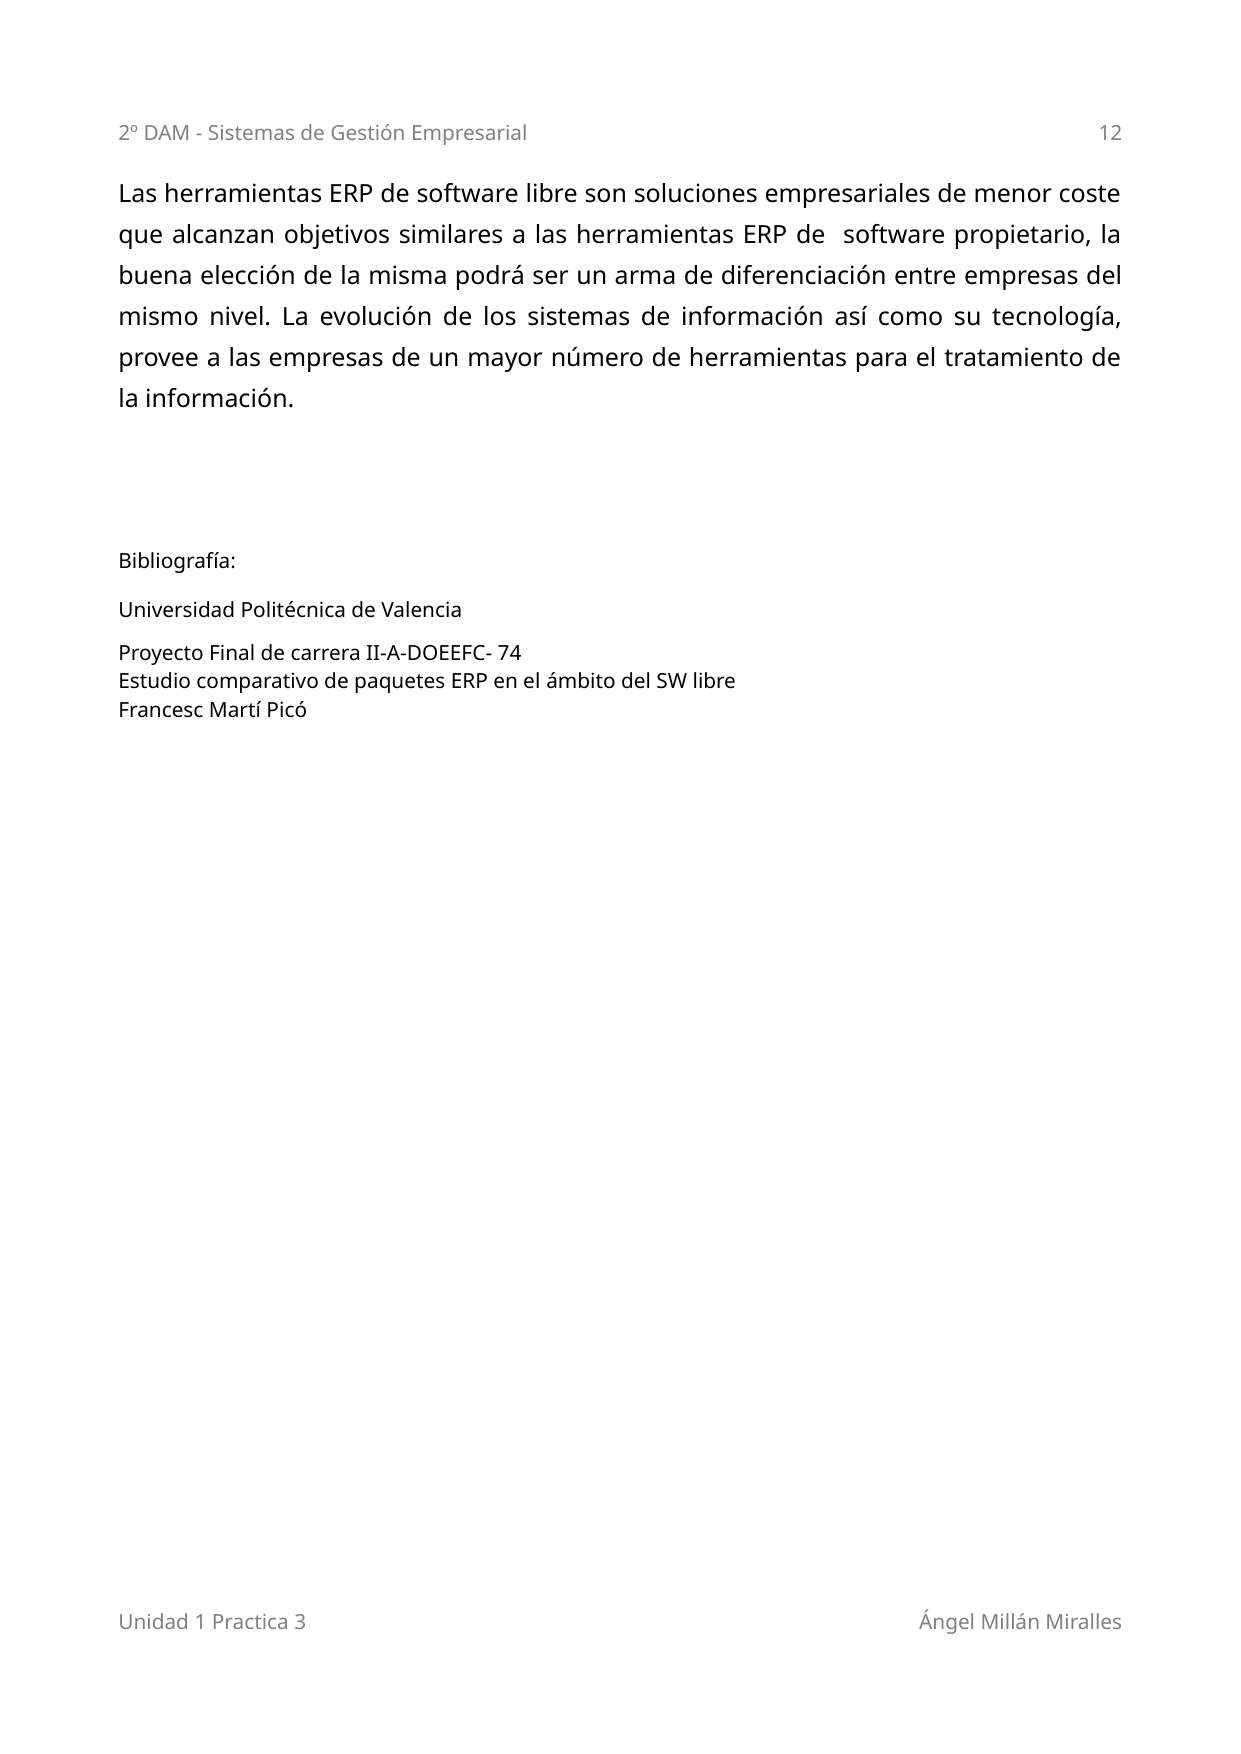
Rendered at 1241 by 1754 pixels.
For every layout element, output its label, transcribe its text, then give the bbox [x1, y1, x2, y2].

text Proyecto Final de carrera II-A-DOEEFC- 74 [118, 638, 1122, 667]
text Universidad Politécnica de Valencia [118, 595, 1122, 623]
text Francesc Martí Picó [118, 695, 1122, 723]
text Estudio comparativo de paquetes ERP en el ámbito del SW libre [118, 667, 1122, 695]
text Bibliografía: [118, 546, 1122, 575]
text Las herramientas ERP de software libre son soluciones empresariales de menor coste que alcanzan objetivos similares a las herramientas ERP de software propietario, la buena elección de la misma podrá ser un arma de diferenciación entre empresas del mismo nivel. La evolución de los sistemas de información así como su tecnología, provee a las empresas de un mayor número de herramientas para el tratamiento de la información. [118, 176, 1122, 414]
